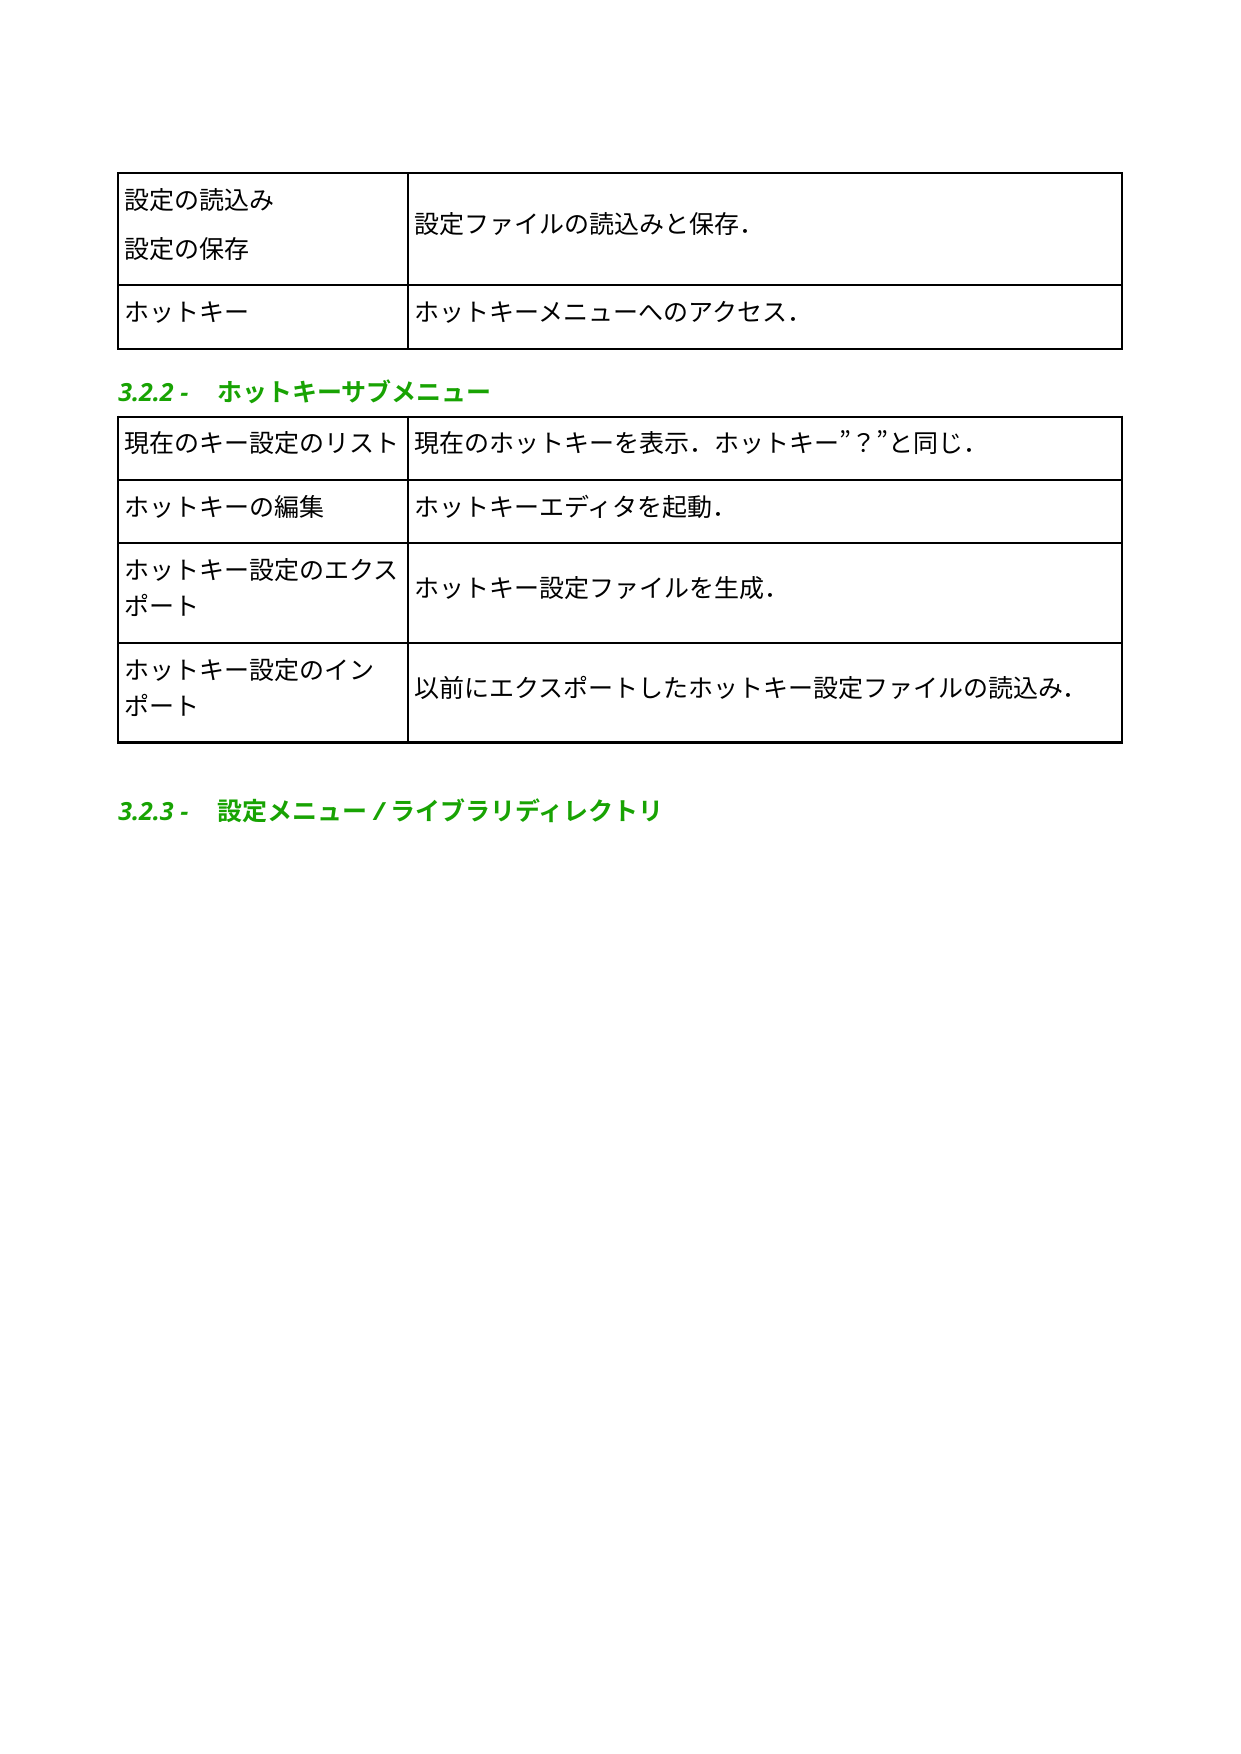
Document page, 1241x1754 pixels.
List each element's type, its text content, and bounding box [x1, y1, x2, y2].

table_cell ホットキーエディタを起動． [409, 481, 1121, 542]
table_cell ホットキー設定のインポート [119, 644, 407, 741]
table_cell ホットキーの編集 [119, 481, 407, 542]
subtitle ホットキーサブメニュー [118, 373, 1122, 409]
table_cell ホットキー設定のエクスポート [119, 544, 407, 642]
table_header 現在のキー設定のリスト [119, 418, 407, 479]
table_cell ホットキー [119, 286, 407, 348]
table_cell 以前にエクスポートしたホットキー設定ファイルの読込み． [409, 644, 1121, 741]
table_header 現在のホットキーを表示．ホットキー”？”と同じ． [409, 418, 1121, 479]
table_cell ホットキー設定ファイルを生成． [409, 544, 1121, 642]
table_cell 設定ファイルの読込みと保存． [409, 174, 1121, 284]
table_cell ホットキーメニューへのアクセス． [409, 286, 1121, 348]
subtitle 設定メニュー / ライブラリディレクトリ [118, 791, 1122, 827]
table_cell 設定の読込み 設定の保存 [119, 174, 407, 284]
